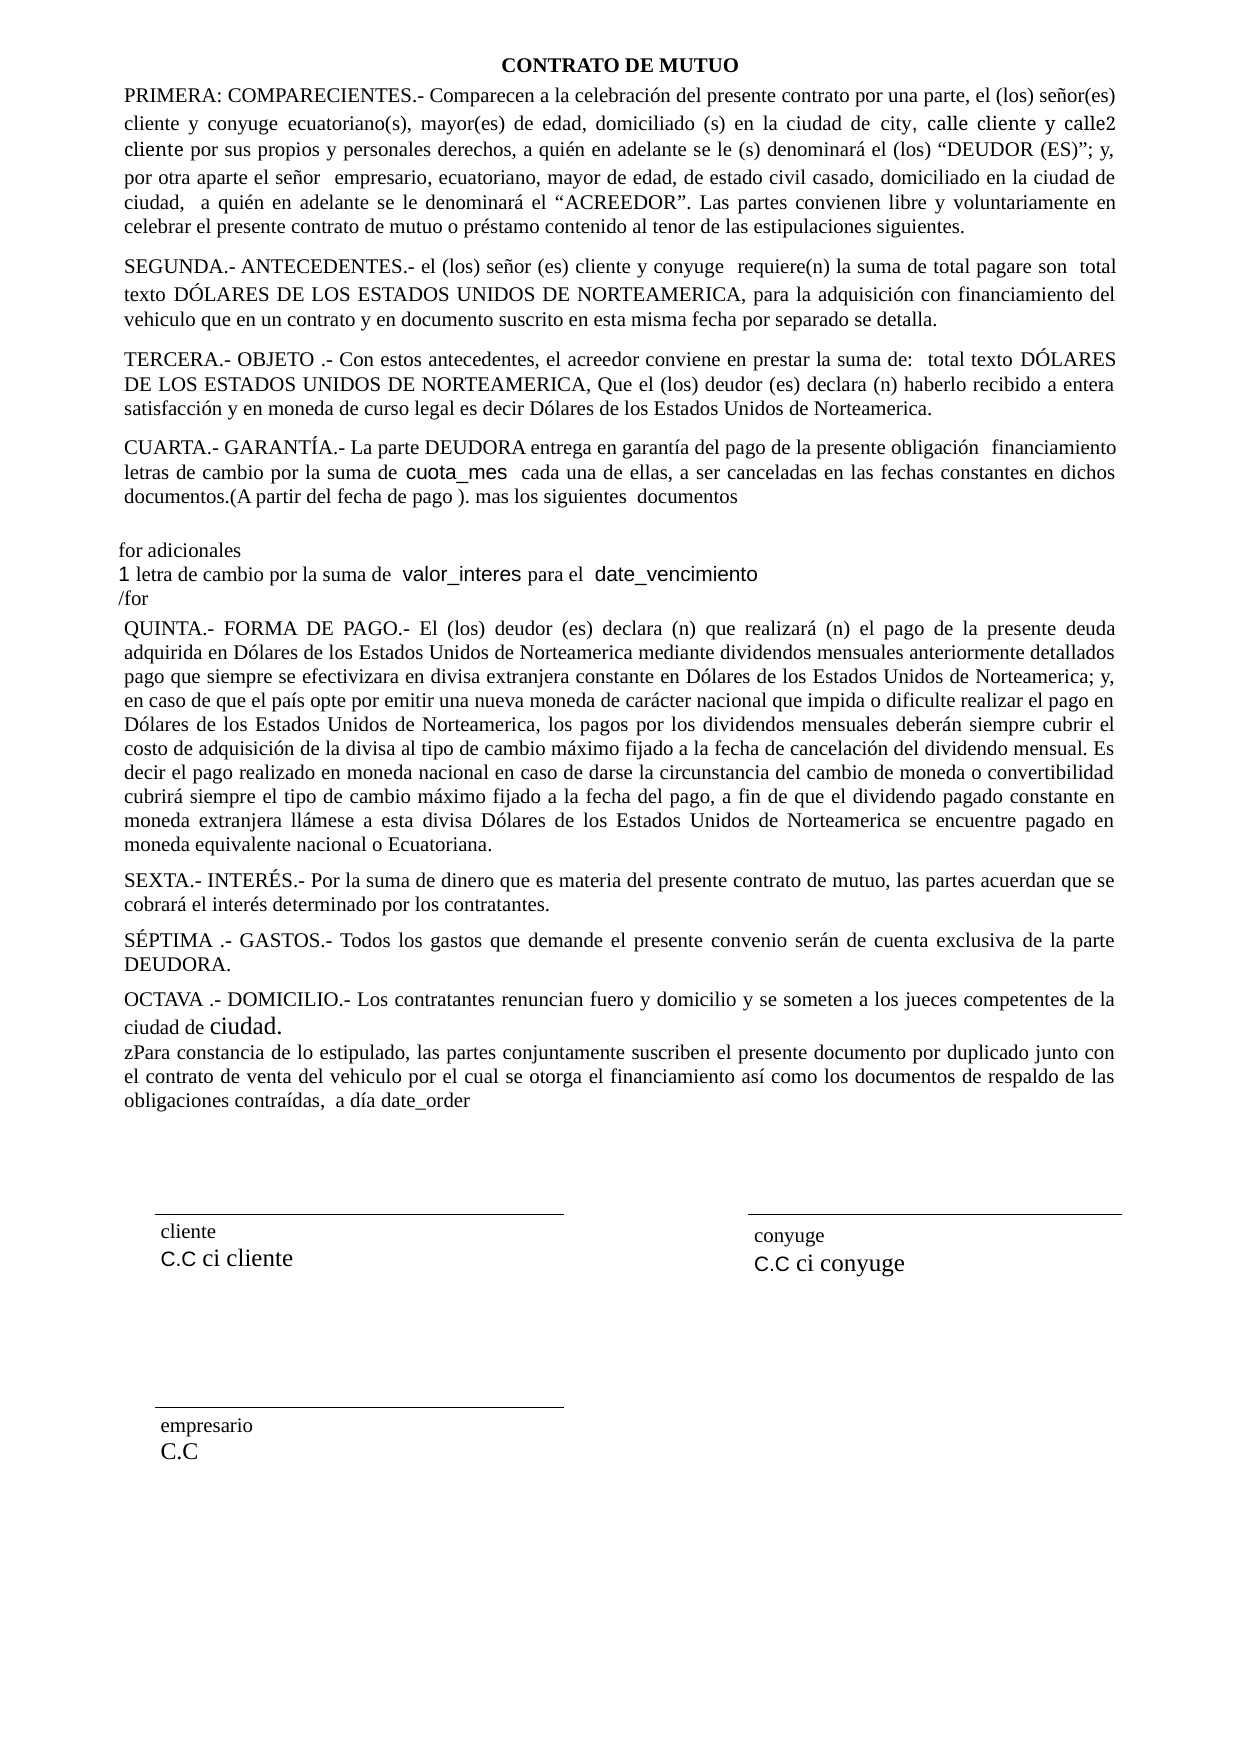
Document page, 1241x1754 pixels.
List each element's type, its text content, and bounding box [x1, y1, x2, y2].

table_cell SEGUNDA.- ANTECEDENTES.- el (los) señor (es) cliente y conyuge requiere(n) la suma de total pagare son total texto DÓLARES DE LOS ESTADOS UNIDOS DE NORTEAMERICA, para la adquisición con financiamiento del vehiculo que en un contrato y en documento suscrito en esta misma fecha por separado se detalla. [118, 244, 1122, 337]
table_cell [564, 1407, 748, 1470]
table_header PRIMERA: COMPARECIENTES.- Comparecen a la celebración del presente contrato por una parte, el (los) señor(es) cliente y conyuge ecuatoriano(s), mayor(es) de edad, domiciliado (s) en la ciudad de city, calle cliente y calle2 cliente por sus propios y personales derechos, a quién en adelante se le (s) denominará el (los) “DEUDOR (ES)”; y, por otra aparte el señor empresario, ecuatoriano, mayor de edad, de estado civil casado, domiciliado en la ciudad de ciudad, a quién en adelante se le denominará el “ACREEDOR”. Las partes convienen libre y voluntariamente en celebrar el presente contrato de mutuo o préstamo contenido al tenor de las estipulaciones siguientes. [118, 78, 1122, 244]
table_cell [155, 1331, 564, 1407]
table_cell [748, 1407, 1122, 1470]
text CONTRATO DE MUTUO [118, 53, 1122, 77]
table_cell conyuge C.C ci conyuge [748, 1215, 1122, 1283]
table_header [564, 1142, 748, 1213]
text for adicionales [118, 538, 1122, 562]
table_cell [748, 1283, 1122, 1331]
text 1 letra de cambio por la suma de valor_interes para el date_vencimiento [118, 562, 1122, 586]
table_cell [118, 1407, 154, 1470]
table_cell empresario C.C [155, 1408, 564, 1470]
table_header [748, 1142, 1122, 1213]
table_cell TERCERA.- OBJETO .- Con estos antecedentes, el acreedor conviene en prestar la suma de: total texto DÓLARES DE LOS ESTADOS UNIDOS DE NORTEAMERICA, Que el (los) deudor (es) declara (n) haberlo recibido a entera satisfacción y en moneda de curso legal es decir Dólares de los Estados Unidos de Norteamerica. [118, 337, 1122, 425]
table_cell [564, 1331, 748, 1407]
table_cell [564, 1283, 748, 1331]
table_cell SÉPTIMA .- GASTOS.- Todos los gastos que demande el presente convenio serán de cuenta exclusiva de la parte DEUDORA. [118, 922, 1122, 981]
table_header QUINTA.- FORMA DE PAGO.- El (los) deudor (es) declara (n) que realizará (n) el pago de la presente deuda adquirida en Dólares de los Estados Unidos de Norteamerica mediante dividendos mensuales anteriormente detallados pago que siempre se efectivizara en divisa extranjera constante en Dólares de los Estados Unidos de Norteamerica; y, en caso de que el país opte por emitir una nueva moneda de carácter nacional que impida o dificulte realizar el pago en Dólares de los Estados Unidos de Norteamerica, los pagos por los dividendos mensuales deberán siempre cubrir el costo de adquisición de la divisa al tipo de cambio máximo fijado a la fecha de cancelación del dividendo mensual. Es decir el pago realizado en moneda nacional en caso de darse la circunstancia del cambio de moneda o convertibilidad cubrirá siempre el tipo de cambio máximo fijado a la fecha del pago, a fin de que el dividendo pagado constante en moneda extranjera llámese a esta divisa Dólares de los Estados Unidos de Norteamerica se encuentre pagado en moneda equivalente nacional o Ecuatoriana. [118, 610, 1122, 862]
table_cell [118, 1331, 154, 1407]
table_cell [118, 1214, 154, 1283]
table_cell [155, 1283, 564, 1331]
table_cell cliente C.C ci cliente [155, 1215, 564, 1283]
table_cell SEXTA.- INTERÉS.- Por la suma de dinero que es materia del presente contrato de mutuo, las partes acuerdan que se cobrará el interés determinado por los contratantes. [118, 862, 1122, 922]
table_cell [564, 1214, 748, 1283]
table_cell CUARTA.- GARANTÍA.- La parte DEUDORA entrega en garantía del pago de la presente obligación financiamiento letras de cambio por la suma de cuota_mes cada una de ellas, a ser canceladas en las fechas constantes en dichos documentos.(A partir del fecha de pago ). mas los siguientes documentos [118, 425, 1122, 514]
table_cell [118, 1283, 154, 1331]
table_cell [748, 1331, 1122, 1407]
table_header [155, 1142, 564, 1213]
table_cell OCTAVA .- DOMICILIO.- Los contratantes renuncian fuero y domicilio y se someten a los jueces competentes de la ciudad de ciudad. zPara constancia de lo estipulado, las partes conjuntamente suscriben el presente documento por duplicado junto con el contrato de venta del vehiculo por el cual se otorga el financiamiento así como los documentos de respaldo de las obligaciones contraídas, a día date_order [118, 981, 1122, 1118]
text /for [118, 586, 1122, 610]
table_header [118, 1142, 154, 1213]
